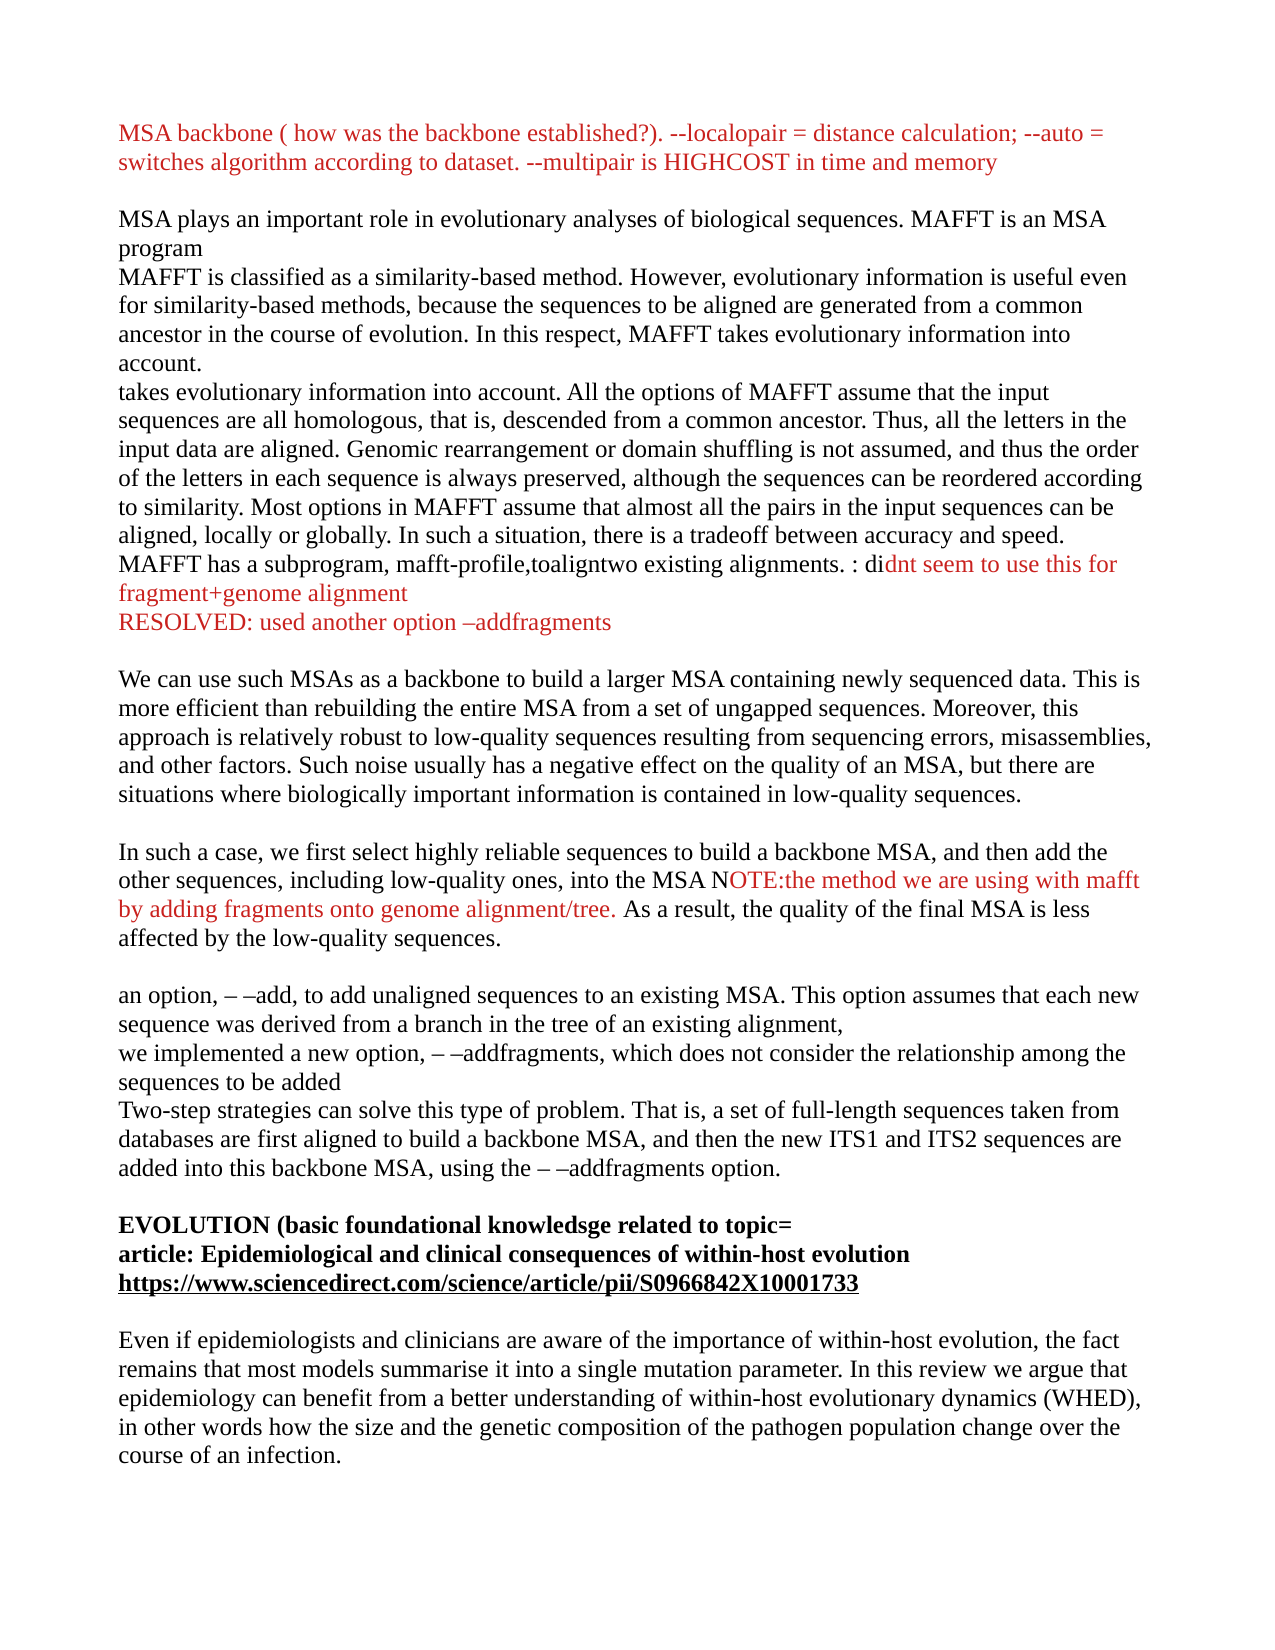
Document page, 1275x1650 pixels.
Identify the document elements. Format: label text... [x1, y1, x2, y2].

text MAFFT is classified as a similarity-based method. However, evolutionary information is useful even for similarity-based methods, because the sequences to be aligned are generated from a common ancestor in the course of evolution. In this respect, MAFFT takes evolutionary information into account. [118, 262, 1157, 377]
text article: Epidemiological and clinical consequences of within-host evolution [118, 1239, 1157, 1268]
text Even if epidemiologists and clinicians are aware of the importance of within-host evolution, the fact remains that most models summarise it into a single mutation parameter. In this review we argue that epidemiology can benefit from a better understanding of within-host evolutionary dynamics (WHED), in other words how the size and the genetic composition of the pathogen population change over the course of an infection. [118, 1326, 1157, 1469]
text MSA backbone ( how was the backbone established?). --localopair = distance calculation; --auto = switches algorithm according to dataset. --multipair is HIGHCOST in time and memory MSA plays an important role in evolutionary analyses of biological sequences. MAFFT is an MSA program [118, 118, 1157, 262]
text Two-step strategies can solve this type of problem. That is, a set of full-length sequences taken from databases are first aligned to build a backbone MSA, and then the new ITS1 and ITS2 sequences are added into this backbone MSA, using the – –addfragments option. [118, 1096, 1157, 1182]
text EVOLUTION (basic foundational knowledsge related to topic= [118, 1211, 1157, 1239]
text we implemented a new option, – –addfragments, which does not consider the relationship among the sequences to be added [118, 1038, 1157, 1096]
text takes evolutionary information into account. All the options of MAFFT assume that the input sequences are all homologous, that is, descended from a common ancestor. Thus, all the letters in the input data are aligned. Genomic rearrangement or domain shuffling is not assumed, and thus the order of the letters in each sequence is always preserved, although the sequences can be reordered according to similarity. Most options in MAFFT assume that almost all the pairs in the input sequences can be aligned, locally or globally. In such a situation, there is a tradeoff between accuracy and speed. [118, 377, 1157, 549]
text We can use such MSAs as a backbone to build a larger MSA containing newly sequenced data. This is more efficient than rebuilding the entire MSA from a set of ungapped sequences. Moreover, this approach is relatively robust to low-quality sequences resulting from sequencing errors, misassemblies, and other factors. Such noise usually has a negative effect on the quality of an MSA, but there are situations where biologically important information is contained in low-quality sequences. [118, 664, 1157, 808]
text MAFFT has a subprogram, mafft-profile,toaligntwo existing alignments. : didnt seem to use this for fragment+genome alignment RESOLVED: used another option –addfragments [118, 549, 1157, 636]
text In such a case, we first select highly reliable sequences to build a backbone MSA, and then add the other sequences, including low-quality ones, into the MSA NOTE:the method we are using with mafft by adding fragments onto genome alignment/tree. As a result, the quality of the final MSA is less affected by the low-quality sequences. [118, 837, 1157, 952]
text an option, – –add, to add unaligned sequences to an existing MSA. This option assumes that each new sequence was derived from a branch in the tree of an existing alignment, [118, 981, 1157, 1038]
text https://www.sciencedirect.com/science/article/pii/S0966842X10001733 [118, 1268, 1157, 1297]
